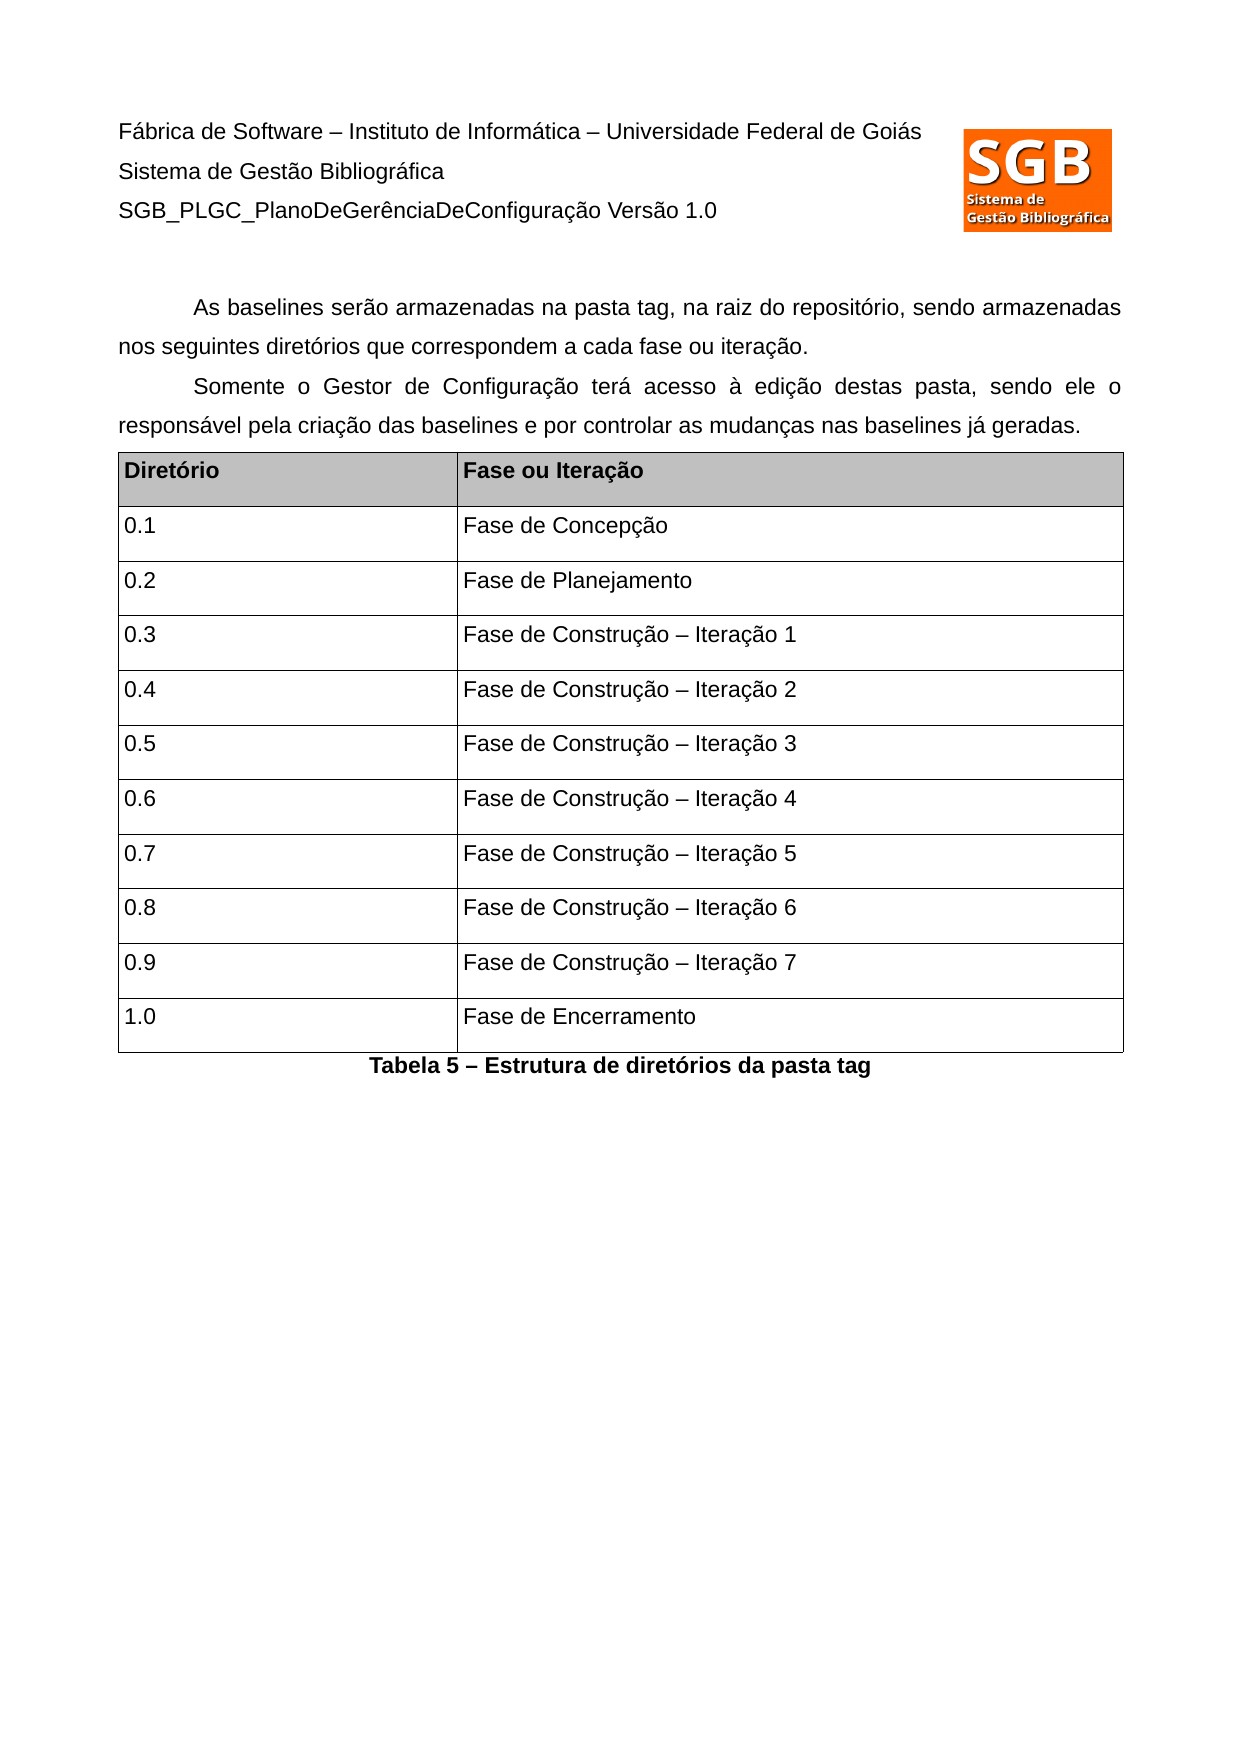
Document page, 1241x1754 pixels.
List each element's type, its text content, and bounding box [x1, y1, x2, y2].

table_header Fase ou Iteração [458, 453, 1123, 506]
table_cell 0.1 [119, 507, 457, 561]
table_cell Fase de Planejamento [458, 562, 1123, 615]
table_cell Fase de Construção – Iteração 6 [458, 889, 1123, 943]
text Somente o Gestor de Configuração terá acesso à edição destas pasta, sendo ele o responsável pela criação das baselines e por controlar as mudanças nas baselines já geradas. [118, 373, 1122, 438]
table_cell Fase de Encerramento [458, 999, 1123, 1052]
table_cell 0.2 [119, 562, 457, 615]
table_header Diretório [119, 453, 457, 506]
picture [963, 129, 1112, 232]
table_cell 0.3 [119, 616, 457, 670]
table_cell 0.4 [119, 671, 457, 724]
table_cell 0.8 [119, 889, 457, 943]
table_cell 0.5 [119, 726, 457, 779]
table_cell Fase de Concepção [458, 507, 1123, 561]
table_cell Fase de Construção – Iteração 3 [458, 726, 1123, 779]
table_cell Fase de Construção – Iteração 5 [458, 835, 1123, 888]
table_cell 0.7 [119, 835, 457, 888]
table_cell Fase de Construção – Iteração 7 [458, 944, 1123, 997]
table_cell 0.9 [119, 944, 457, 997]
text As baselines serão armazenadas na pasta tag, na raiz do repositório, sendo armazenadas nos seguintes diretórios que correspondem a cada fase ou iteração. [118, 294, 1122, 359]
text Tabela 5 – Estrutura de diretórios da pasta tag [118, 1053, 1122, 1078]
table_cell Fase de Construção – Iteração 2 [458, 671, 1123, 724]
table_cell 1.0 [119, 999, 457, 1052]
table_cell Fase de Construção – Iteração 1 [458, 616, 1123, 670]
table_cell Fase de Construção – Iteração 4 [458, 780, 1123, 834]
table_cell 0.6 [119, 780, 457, 834]
